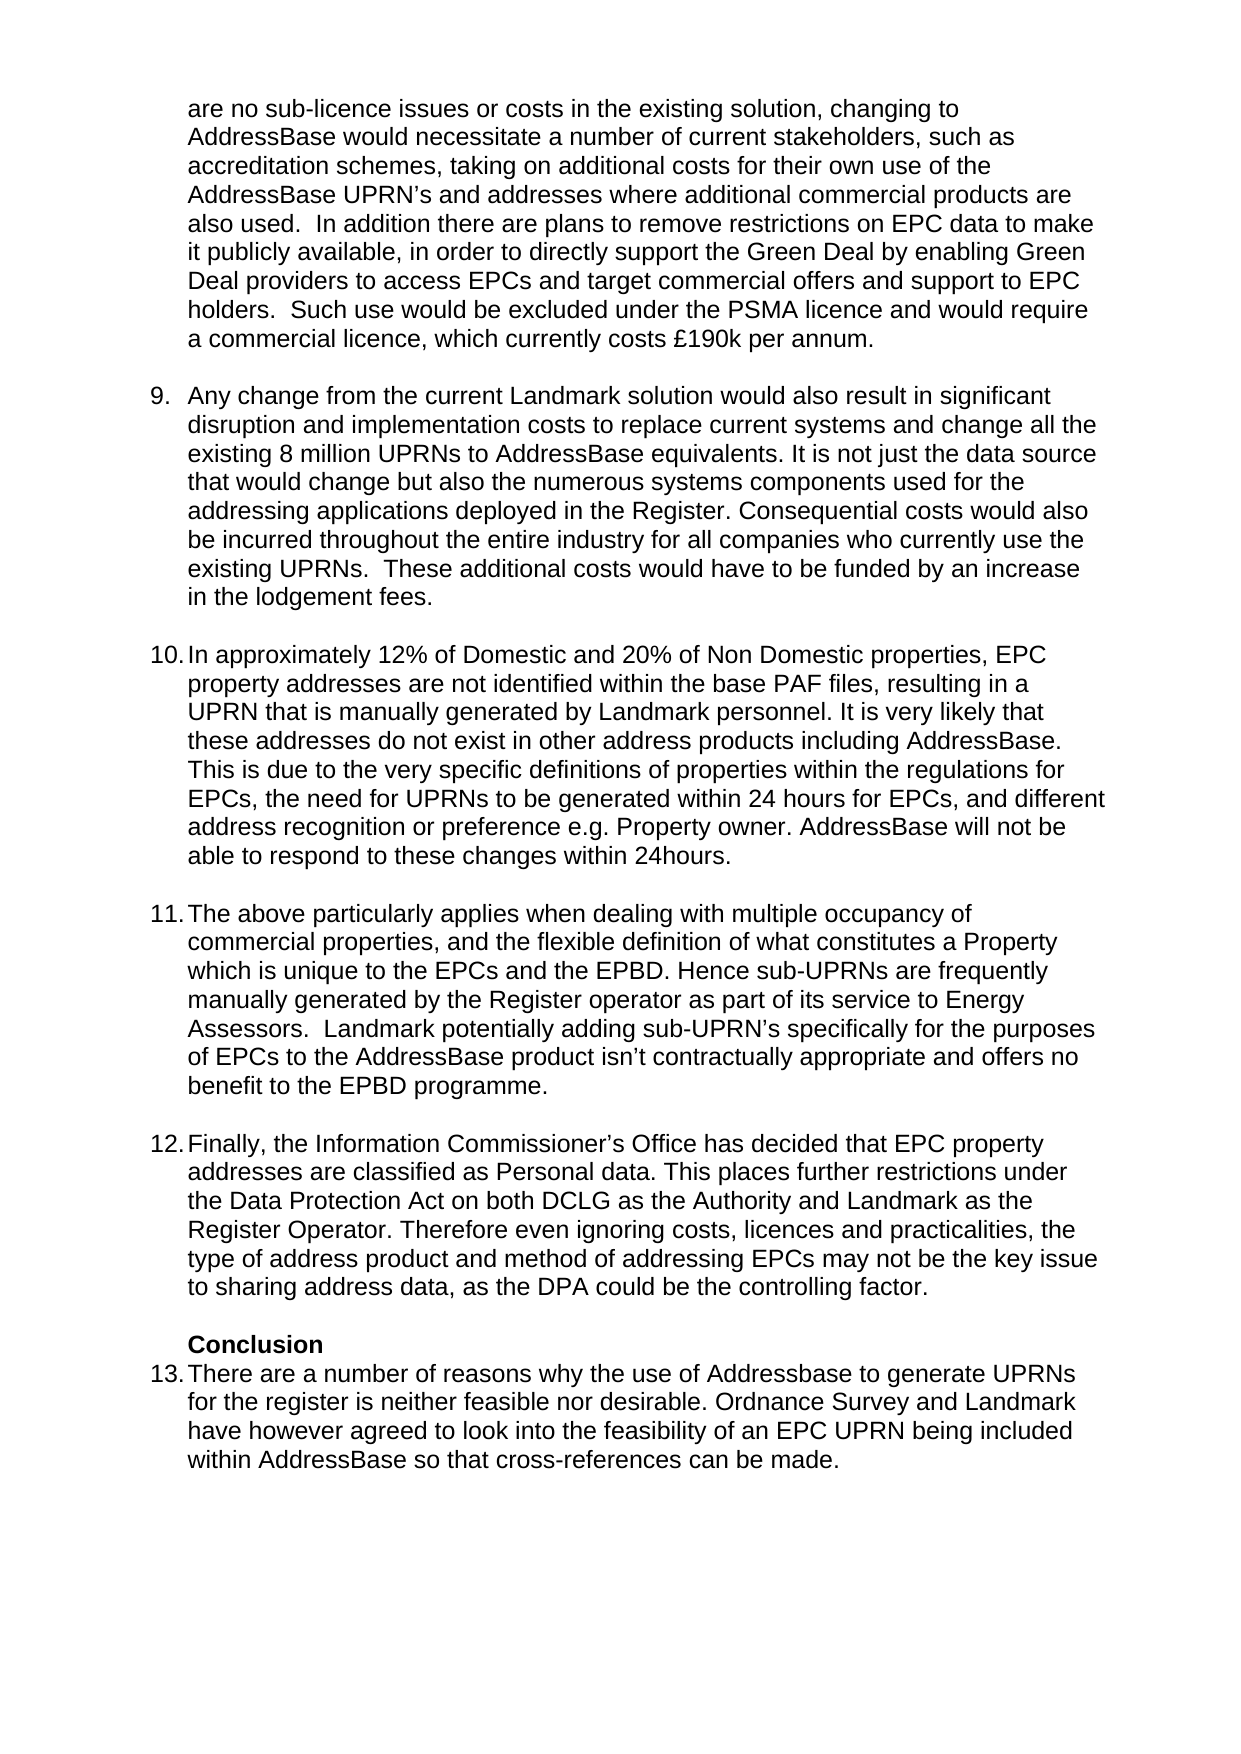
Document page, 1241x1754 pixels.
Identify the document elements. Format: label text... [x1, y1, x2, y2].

list There are a number of reasons why the use of Addressbase to generate UPRNs for the register is neither feasible nor desirable. Ordnance Survey and Landmark have however agreed to look into the feasibility of an EPC UPRN being included within AddressBase so that cross-references can be made. [150, 1359, 1106, 1474]
list are no sub-licence issues or costs in the existing solution, changing to AddressBase would necessitate a number of current stakeholders, such as accreditation schemes, taking on additional costs for their own use of the AddressBase UPRN’s and addresses where additional commercial products are also used. In addition there are plans to remove restrictions on EPC data to make it publicly available, in order to directly support the Green Deal by enabling Green Deal providers to access EPCs and target commercial offers and support to EPC holders. Such use would be excluded under the PSMA licence and would require a commercial licence, which currently costs £190k per annum. [150, 94, 1106, 352]
text Conclusion [150, 1330, 1106, 1359]
list In approximately 12% of Domestic and 20% of Non Domestic properties, EPC property addresses are not identified within the base PAF files, resulting in a UPRN that is manually generated by Landmark personnel. It is very likely that these addresses do not exist in other address products including AddressBase. This is due to the very specific definitions of properties within the regulations for EPCs, the need for UPRNs to be generated within 24 hours for EPCs, and different address recognition or preference e.g. Property owner. AddressBase will not be able to respond to these changes within 24hours. [150, 640, 1106, 899]
list The above particularly applies when dealing with multiple occupancy of commercial properties, and the flexible definition of what constitutes a Property which is unique to the EPCs and the EPBD. Hence sub-UPRNs are frequently manually generated by the Register operator as part of its service to Energy Assessors. Landmark potentially adding sub-UPRN’s specifically for the purposes of EPCs to the AddressBase product isn’t contractually appropriate and offers no benefit to the EPBD programme. [150, 899, 1106, 1129]
list Any change from the current Landmark solution would also result in significant disruption and implementation costs to replace current systems and change all the existing 8 million UPRNs to AddressBase equivalents. It is not just the data source that would change but also the numerous systems components used for the addressing applications deployed in the Register. Consequential costs would also be incurred throughout the entire industry for all companies who currently use the existing UPRNs. These additional costs would have to be funded by an increase in the lodgement fees. [150, 381, 1106, 611]
list Finally, the Information Commissioner’s Office has decided that EPC property addresses are classified as Personal data. This places further restrictions under the Data Protection Act on both DCLG as the Authority and Landmark as the Register Operator. Therefore even ignoring costs, licences and practicalities, the type of address product and method of addressing EPCs may not be the key issue to sharing address data, as the DPA could be the controlling factor. [150, 1129, 1106, 1301]
